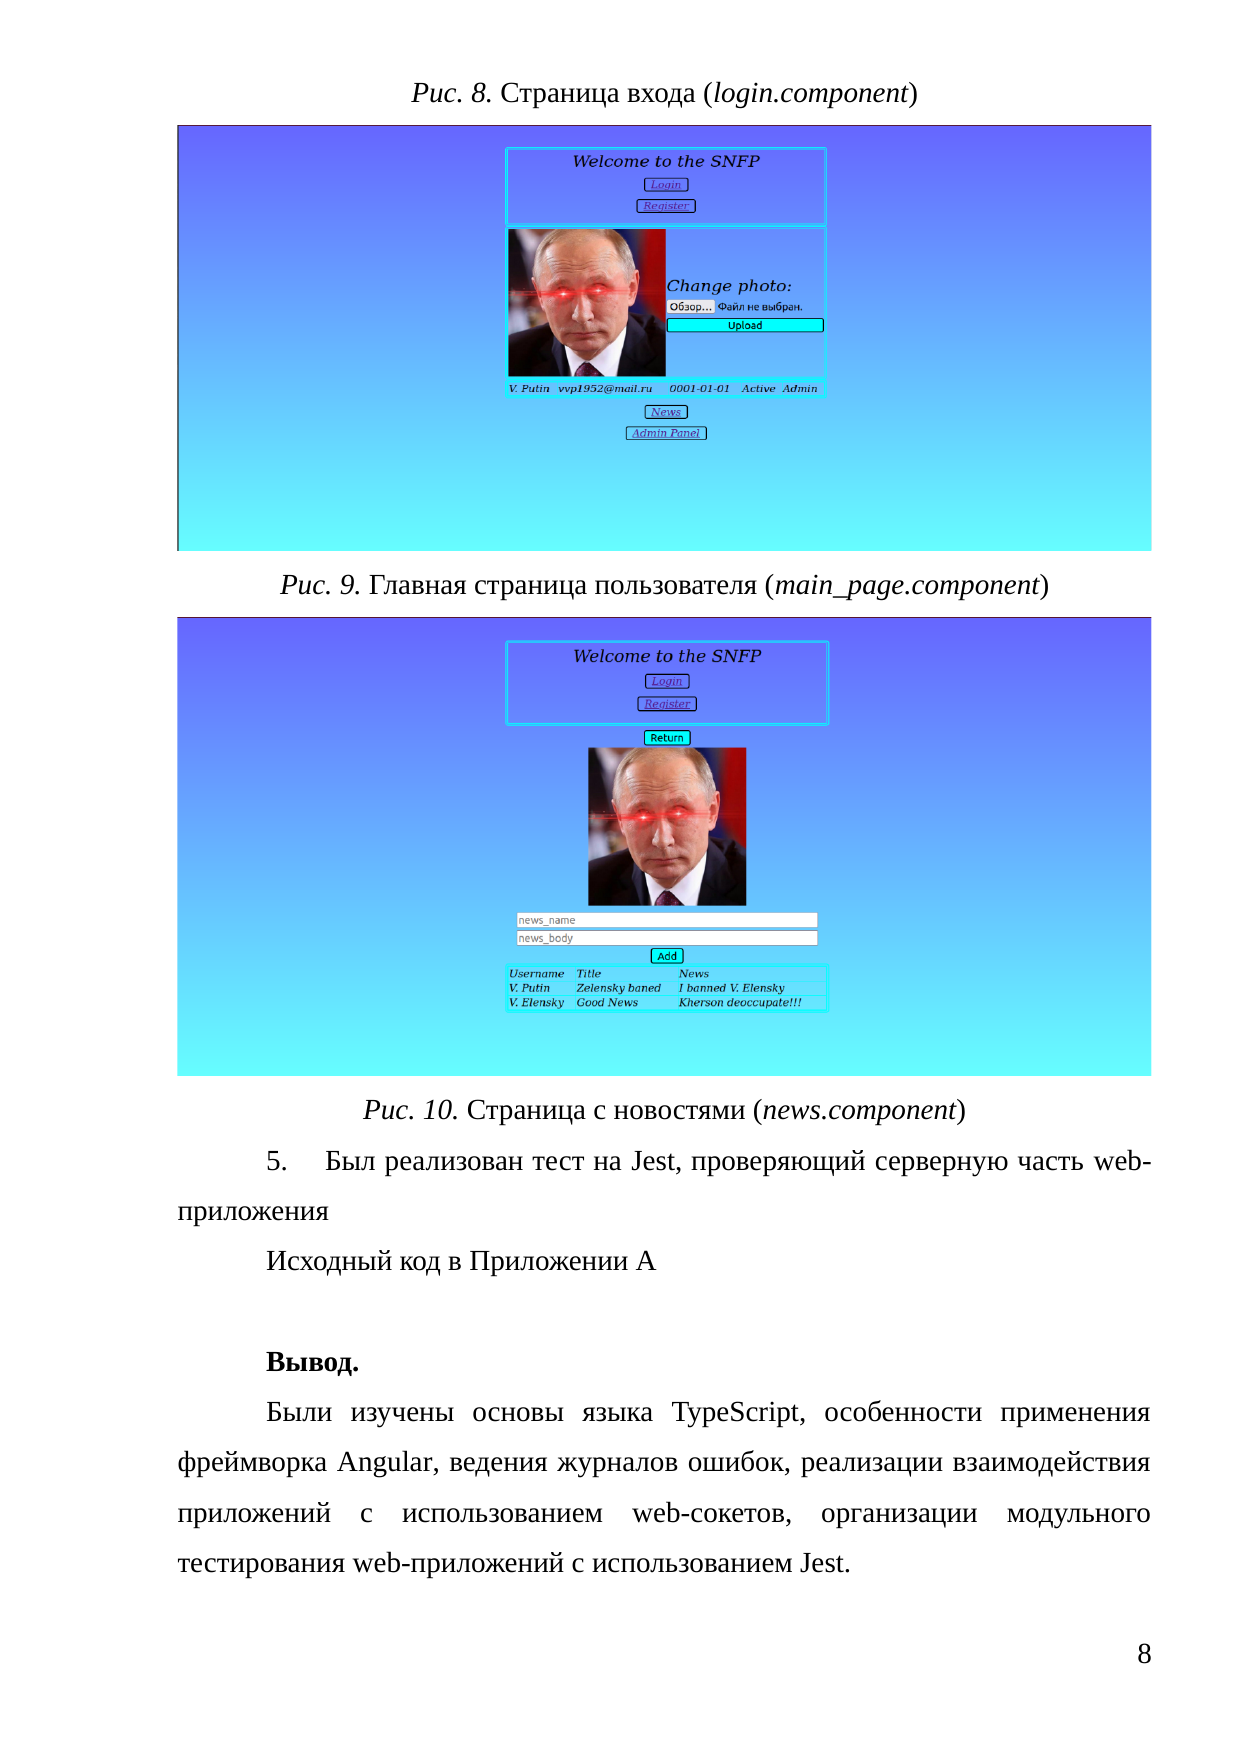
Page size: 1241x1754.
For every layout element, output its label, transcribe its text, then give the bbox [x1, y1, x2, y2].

text Рис. 9. Главная страница пользователя (main_page.component) [177, 567, 1152, 601]
text Были изучены основы языка TypeScript, особенности применения фреймворка Angular, ведения журналов ошибок, реализации взаимодействия приложений с использованием web-сокетов, организации модульного тестирования web-приложений с использованием Jest. [177, 1394, 1152, 1579]
text Исходный код в Приложении А [177, 1243, 1152, 1277]
text Рис. 8. Страница входа (login.component) [177, 75, 1152, 108]
text Рис. 10. Страница с новостями (news.component) [177, 1092, 1152, 1126]
subtitle Вывод. [177, 1344, 1152, 1377]
list Был реализован тест на Jest, проверяющий серверную часть web-приложения [177, 1143, 1152, 1227]
